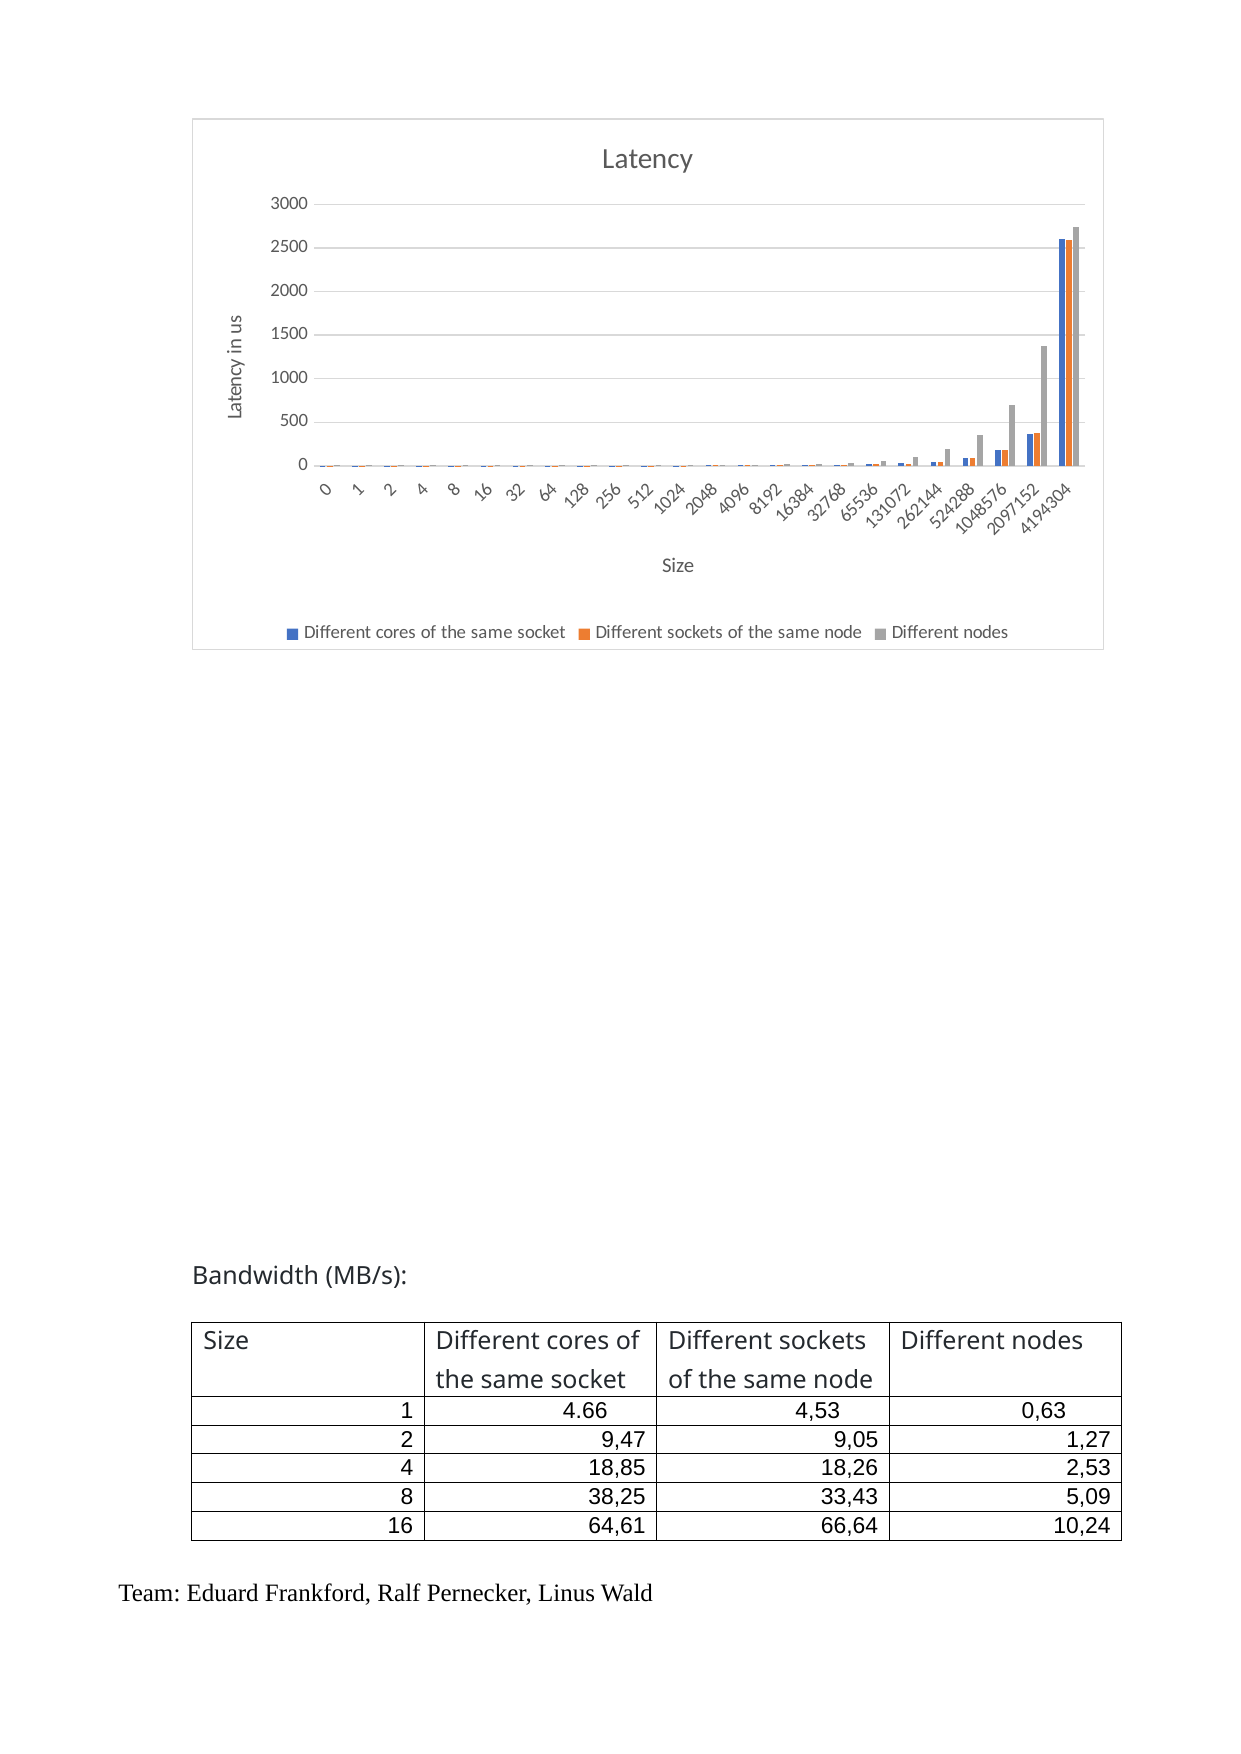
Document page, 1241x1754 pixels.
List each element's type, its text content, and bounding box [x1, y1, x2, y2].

table_header Different sockets of the same node [657, 1323, 889, 1396]
table_cell 38,25 [425, 1483, 656, 1511]
table_cell 4.66 [425, 1397, 656, 1424]
table_cell 9,05 [657, 1426, 889, 1453]
table_header Different nodes [890, 1323, 1121, 1396]
table_cell 9,47 [425, 1426, 656, 1453]
table_cell 5,09 [890, 1483, 1121, 1511]
table_header Different cores of the same socket [425, 1323, 656, 1396]
table_cell 16 [192, 1512, 424, 1539]
table_cell 10,24 [890, 1512, 1121, 1539]
table_cell 1 [192, 1397, 424, 1424]
table_cell 66,64 [657, 1512, 889, 1539]
table_cell 18,85 [425, 1454, 656, 1482]
table_cell 64,61 [425, 1512, 656, 1539]
text Bandwidth (MB/s): [192, 1257, 1122, 1291]
table_cell 18,26 [657, 1454, 889, 1482]
table_cell 1,27 [890, 1426, 1121, 1453]
table_cell 0,63 [890, 1397, 1121, 1424]
table_cell 33,43 [657, 1483, 889, 1511]
table_cell 2 [192, 1426, 424, 1453]
table_cell 4,53 [657, 1397, 889, 1424]
table_header Size [192, 1323, 424, 1396]
table_cell 4 [192, 1454, 424, 1482]
table_cell 8 [192, 1483, 424, 1511]
table_cell 2,53 [890, 1454, 1121, 1482]
